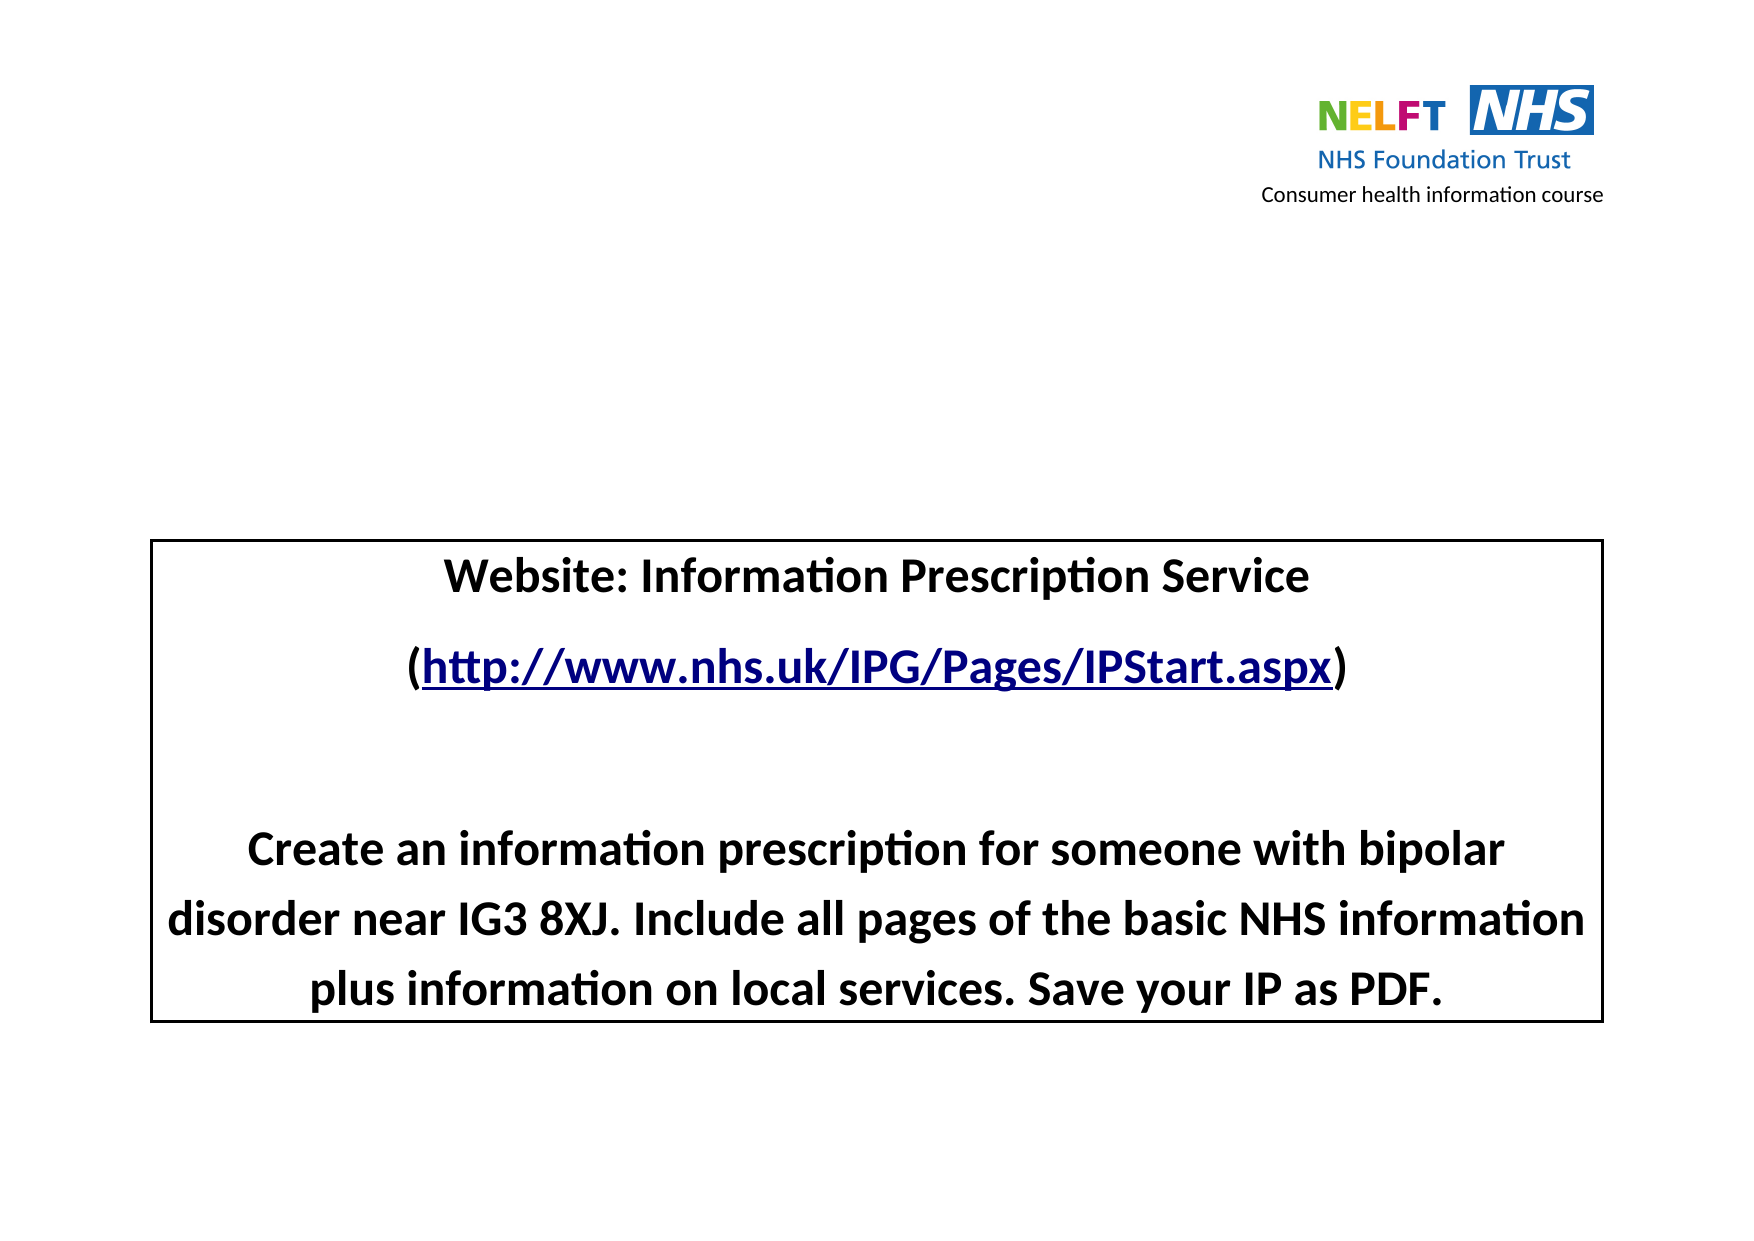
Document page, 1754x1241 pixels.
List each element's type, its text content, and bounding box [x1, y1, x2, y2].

text (http://www.nhs.uk/IPG/Pages/IPStart.aspx) [153, 630, 1601, 696]
text Website: Information Prescription Service [153, 542, 1601, 605]
text Create an information prescription for someone with bipolar disorder near IG3 8XJ. Include all pages of the basic NHS information plus information on local services. Save your IP as PDF. [153, 812, 1601, 1020]
